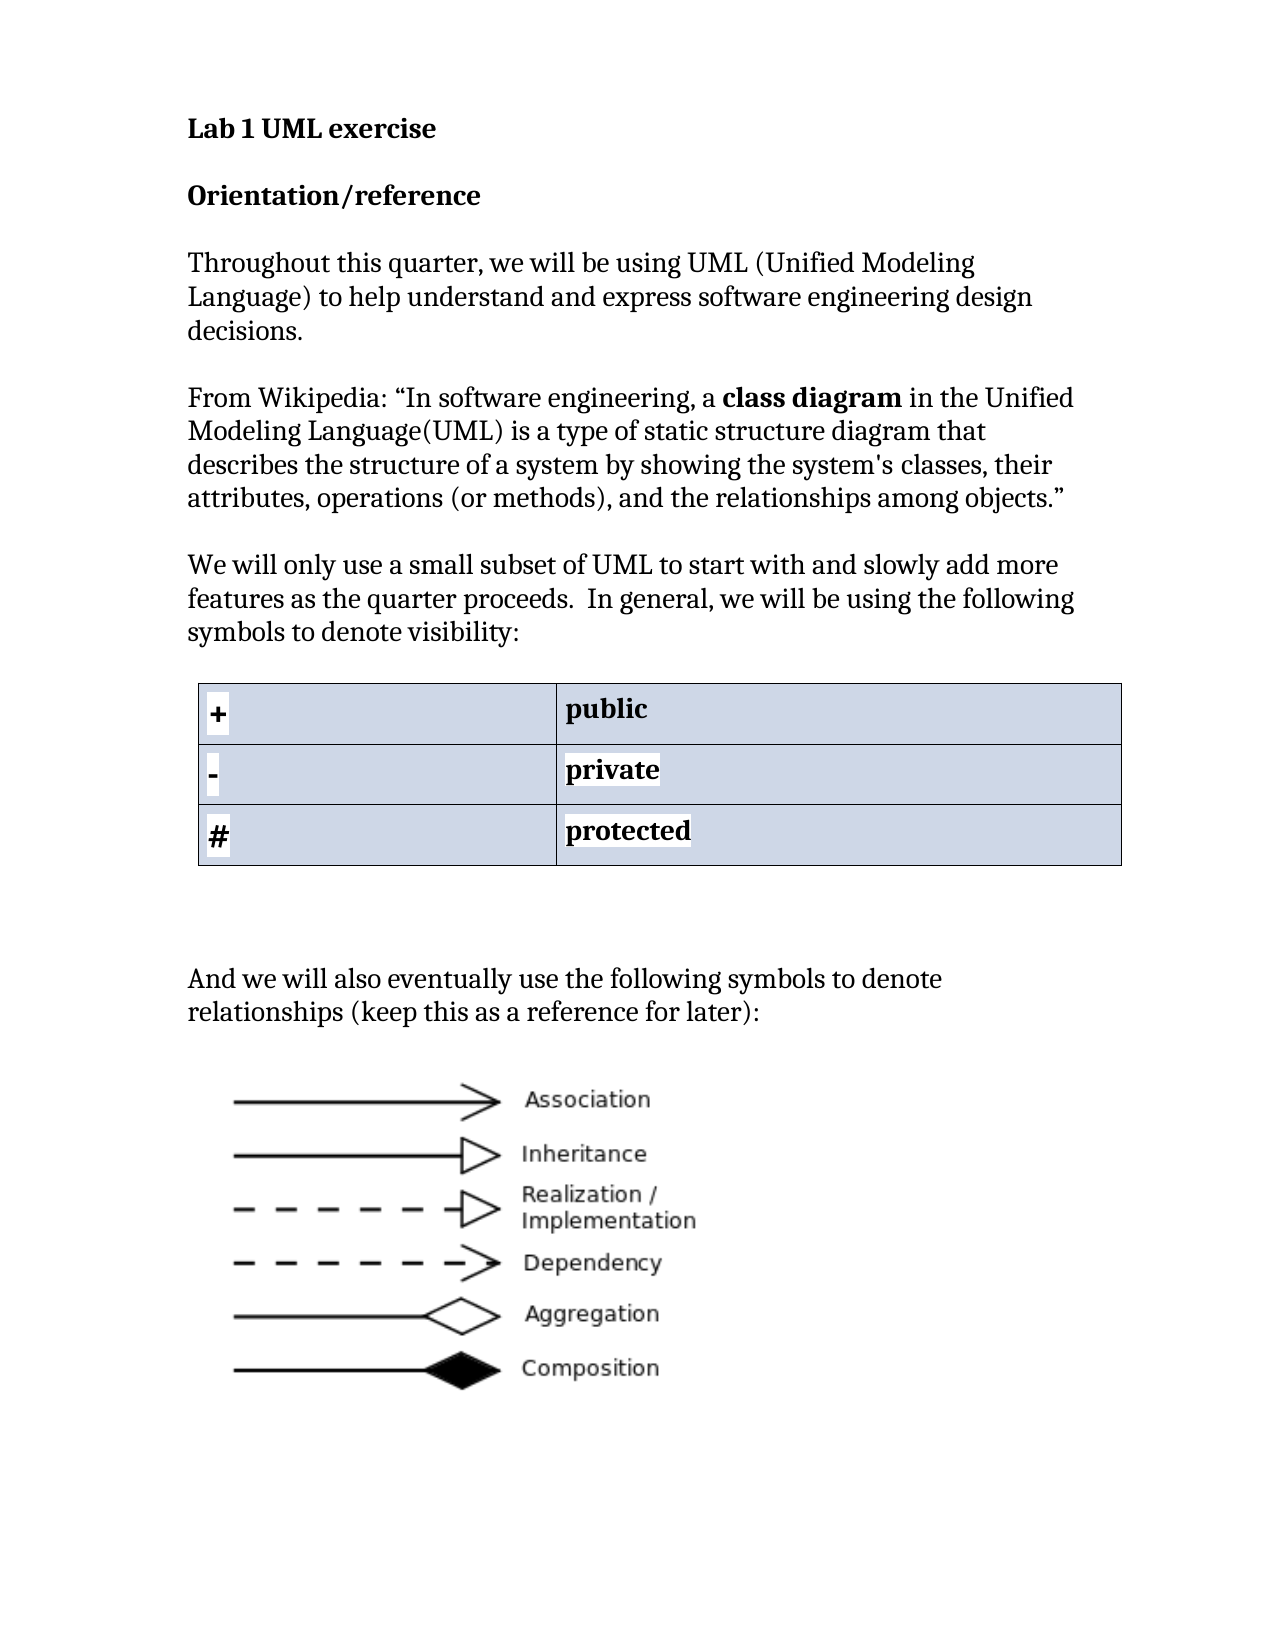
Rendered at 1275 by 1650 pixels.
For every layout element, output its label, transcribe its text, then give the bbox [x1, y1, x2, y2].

table_cell protected [557, 805, 1121, 865]
table_header public [557, 684, 1121, 743]
text From Wikipedia: “In software engineering, a class diagram in the Unified Modeling Language(UML) is a type of static structure diagram that describes the structure of a system by showing the system's classes, their attributes, operations (or methods), and the relationships among objects.” [187, 381, 438, 515]
text Throughout this quarter, we will be using UML (Unified Modeling Language) to help understand and express software engineering design decisions. [187, 247, 1087, 347]
table_cell private [557, 745, 1121, 804]
text From Wikipedia: “In software engineering, a class diagram in the Unified Modeling Language(UML) is a type of static structure diagram that describes the structure of a system by showing the system's classes, their attributes, operations (or methods), and the relationships among objects.” [722, 381, 903, 414]
text We will only use a small subset of UML to start with and slowly add more features as the quarter proceeds. In general, we will be using the following symbols to denote visibility: [187, 548, 1087, 649]
text From Wikipedia: “In software engineering, a class diagram in the Unified Modeling Language(UML) is a type of static structure diagram that describes the structure of a system by showing the system's classes, their attributes, operations (or methods), and the relationships among objects.” [987, 381, 1087, 515]
table_cell - [199, 745, 556, 804]
table_cell # [199, 805, 556, 865]
table_header + [199, 684, 556, 743]
text And we will also eventually use the following symbols to denote relationships (keep this as a reference for later): [187, 962, 1087, 1029]
text Orientation/reference [187, 179, 1087, 213]
text Lab 1 UML exercise [187, 112, 1087, 146]
picture [187, 1062, 713, 1413]
